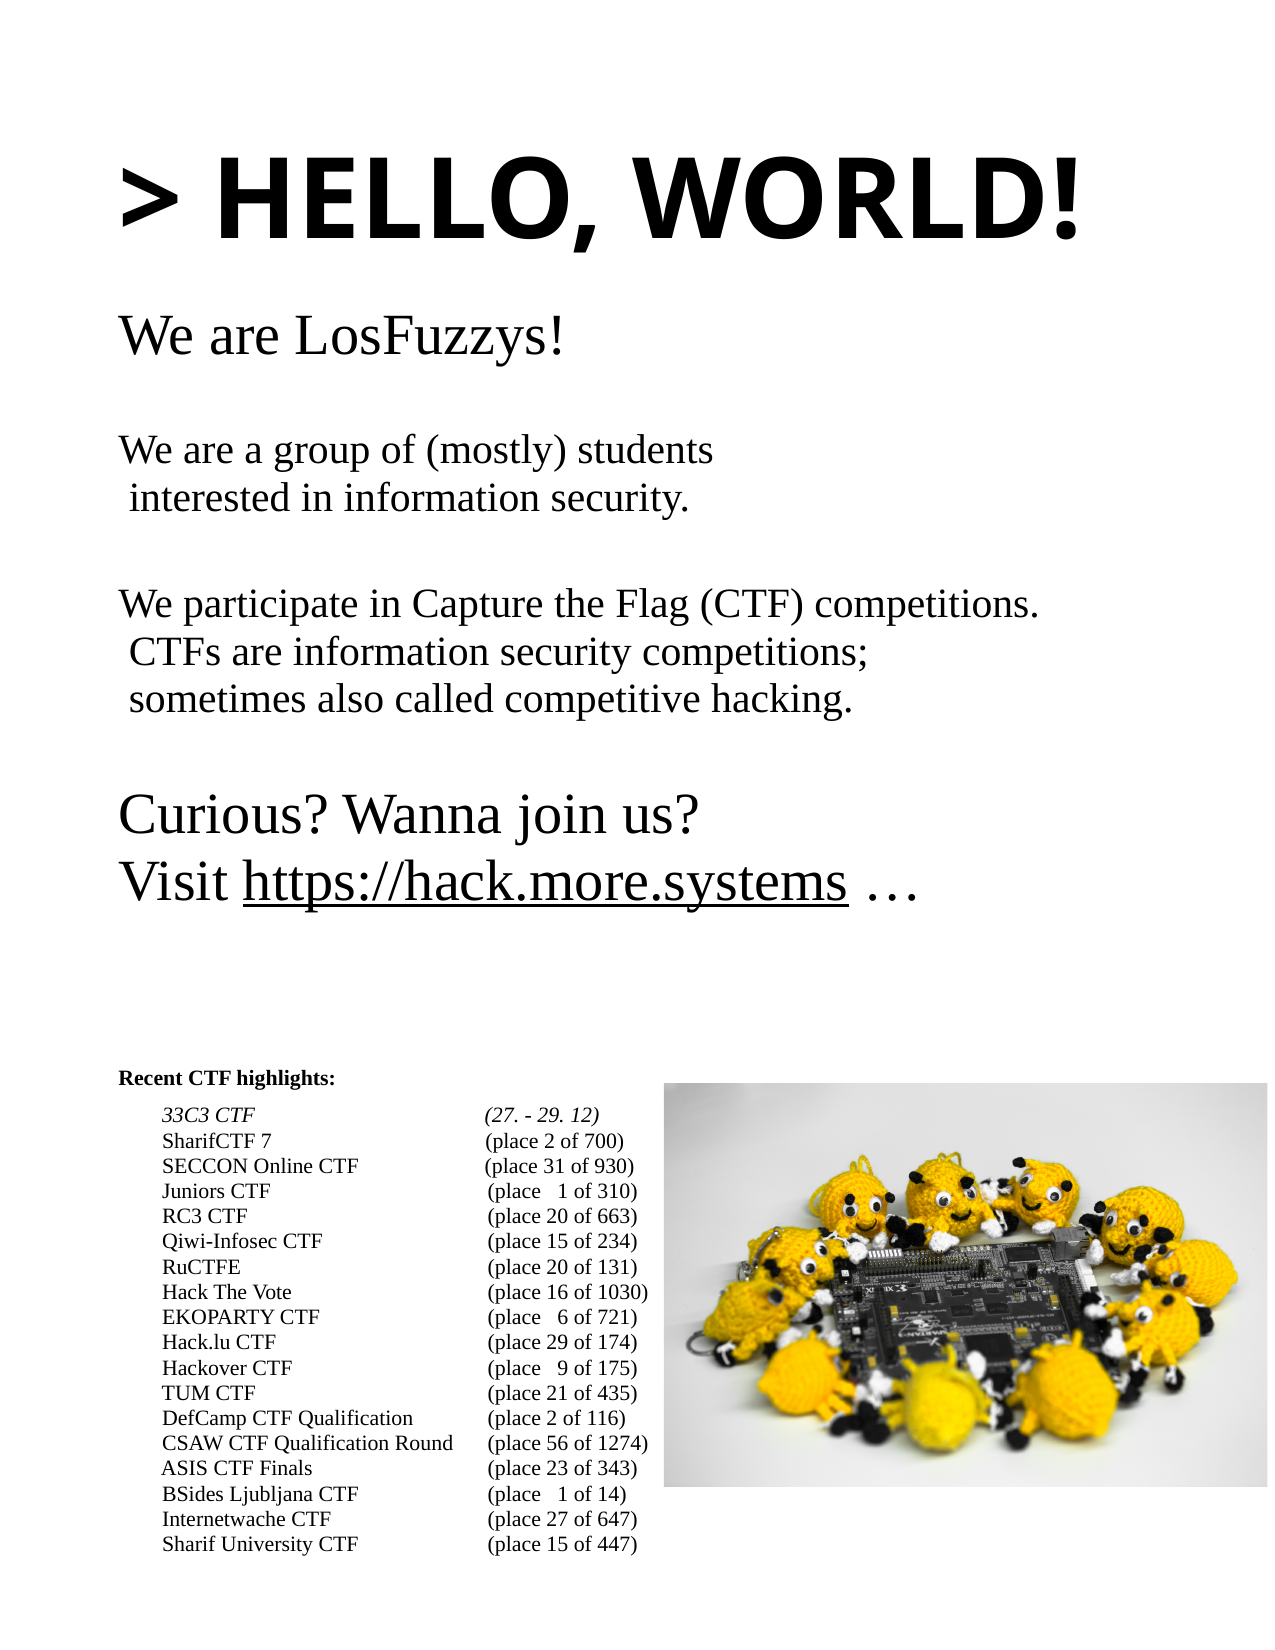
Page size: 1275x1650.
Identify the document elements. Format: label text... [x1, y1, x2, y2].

text Sharif University CTF (place 15 of 447) [118, 1531, 1157, 1556]
text DefCamp CTF Qualification (place 2 of 116) [118, 1405, 663, 1430]
picture [663, 1083, 1268, 1487]
text Curious? Wanna join us? [118, 779, 1157, 846]
text Qiwi-Infosec CTF (place 15 of 234) [118, 1228, 663, 1254]
text Juniors CTF (place 1 of 310) [118, 1178, 663, 1203]
text We are a group of (mostly) students [118, 425, 1157, 473]
text TUM CTF (place 21 of 435) [118, 1380, 663, 1405]
text interested in information security. [118, 473, 1157, 521]
text > HELLO, WORLD! [118, 118, 1157, 271]
text RuCTFE (place 20 of 131) [118, 1254, 663, 1279]
text CSAW CTF Qualification Round (place 56 of 1274) [118, 1430, 663, 1455]
text sometimes also called competitive hacking. [118, 674, 1157, 722]
text ASIS CTF Finals (place 23 of 343) [118, 1455, 663, 1481]
text Hackover CTF (place 9 of 175) [118, 1354, 663, 1380]
text We are LosFuzzys! [118, 300, 1157, 367]
text RC3 CTF (place 20 of 663) [118, 1203, 663, 1228]
text Hack The Vote (place 16 of 1030) [118, 1279, 663, 1304]
text Visit https://hack.more.systems … [118, 846, 1157, 913]
text Internetwache CTF (place 27 of 647) [118, 1506, 1157, 1531]
text CTFs are information security competitions; [118, 626, 1157, 674]
text 33C3 CTF (27. - 29. 12) SharifCTF 7 (place 2 of 700) SECCON Online CTF (place 31 of 930) [118, 1102, 663, 1178]
text EKOPARTY CTF (place 6 of 721) Hack.lu CTF (place 29 of 174) [118, 1304, 663, 1354]
text Recent CTF highlights: [118, 1027, 1157, 1090]
text BSides Ljubljana CTF (place 1 of 14) [118, 1481, 1157, 1506]
text We participate in Capture the Flag (CTF) competitions. [118, 578, 1157, 626]
